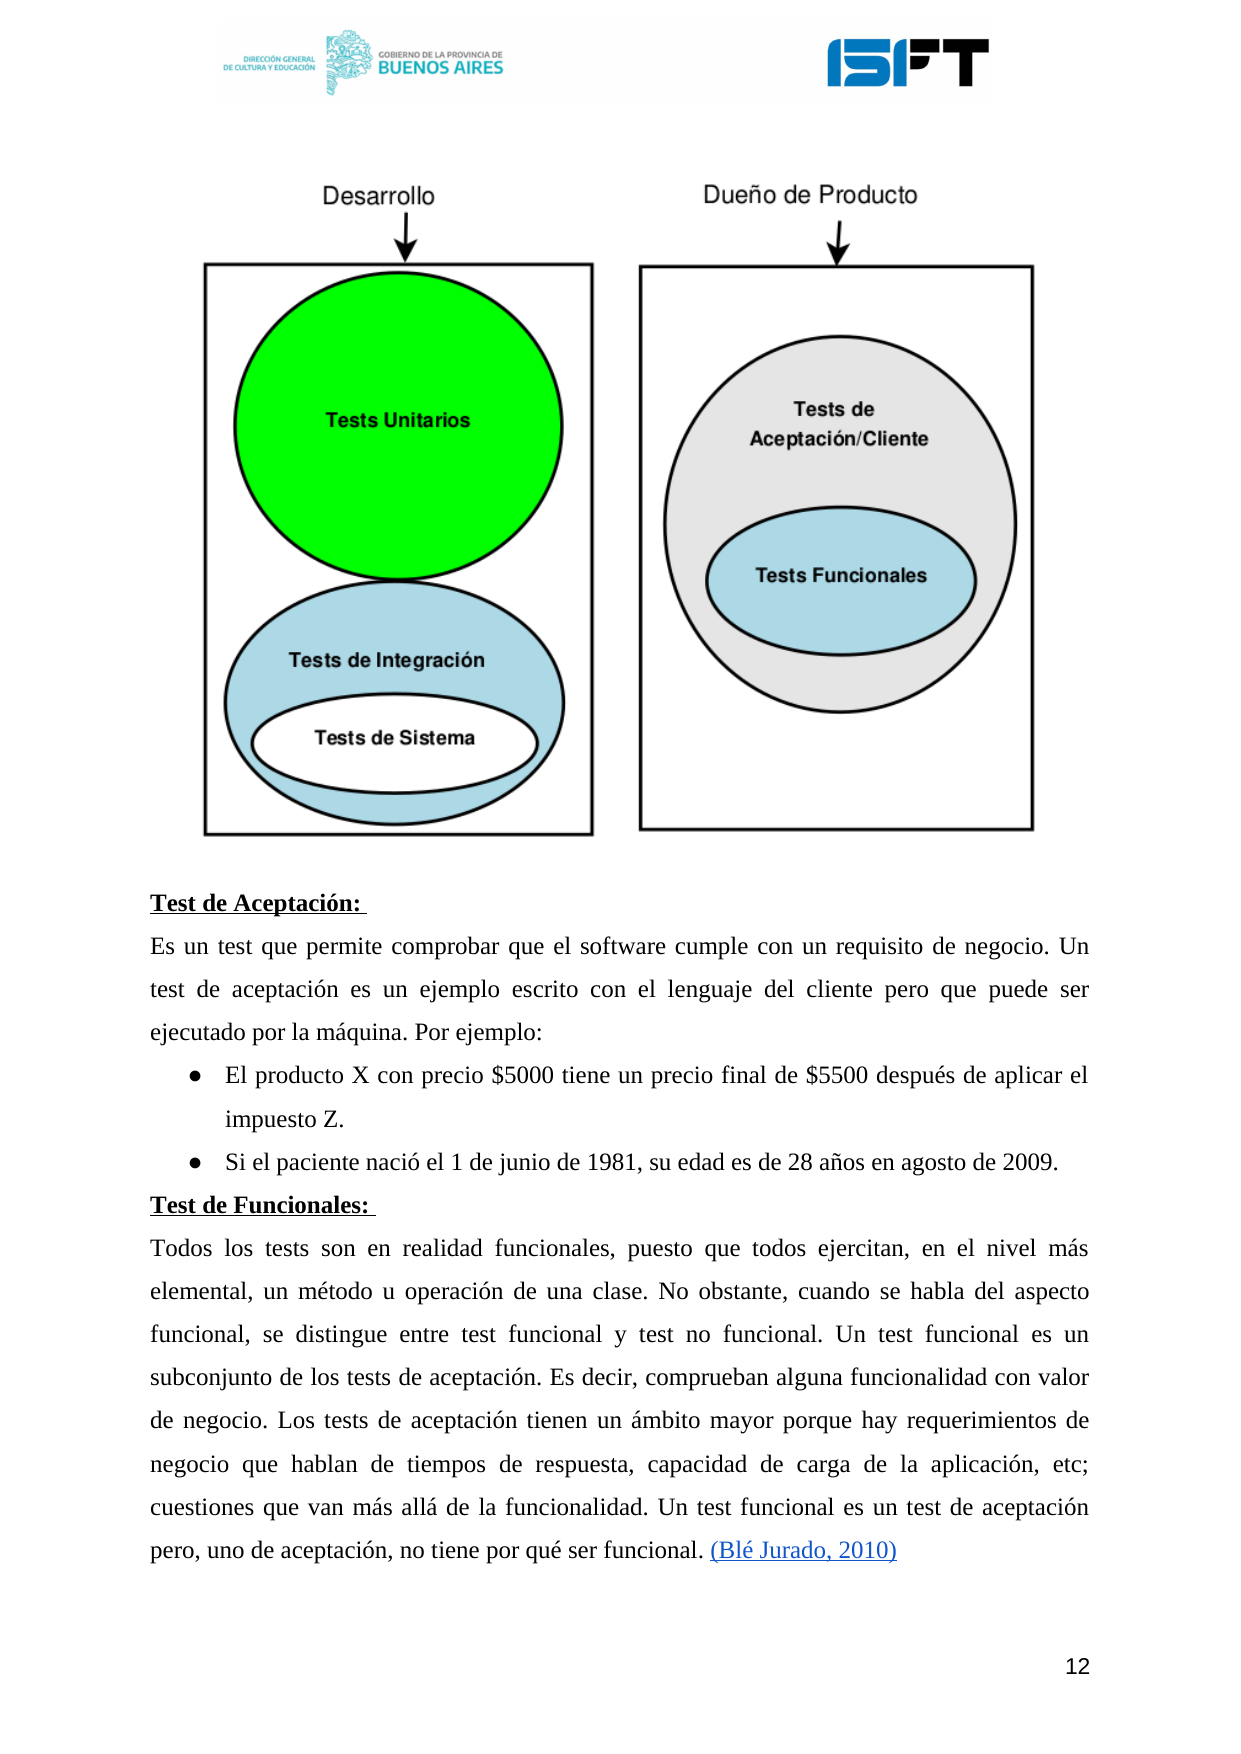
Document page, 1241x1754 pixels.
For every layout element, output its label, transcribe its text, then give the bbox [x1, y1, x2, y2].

text Todos los tests son en realidad funcionales, puesto que todos ejercitan, en el nivel más elemental, un método u operación de una clase. No obstante, cuando se habla del aspecto funcional, se distingue entre test funcional y test no funcional. Un test funcional es un subconjunto de los tests de aceptación. Es decir, comprueban alguna funcionalidad con valor de negocio. Los tests de aceptación tienen un ámbito mayor porque hay requerimientos de negocio que hablan de tiempos de respuesta, capacidad de carga de la aplicación, etc; cuestiones que van más allá de la funcionalidad. Un test funcional es un test de aceptación pero, uno de aceptación, no tiene por qué ser funcional. (Blé Jurado, 2010) [150, 1233, 1090, 1564]
picture [150, 150, 1091, 875]
subtitle Test de Aceptación: [150, 888, 1090, 917]
text Es un test que permite comprobar que el software cumple con un requisito de negocio. Un test de aceptación es un ejemplo escrito con el lenguaje del cliente pero que puede ser ejecutado por la máquina. Por ejemplo: [150, 931, 1090, 1046]
list El producto X con precio $5000 tiene un precio final de $5500 después de aplicar el impuesto Z. [187, 1061, 1090, 1132]
picture [218, 18, 994, 106]
list Si el paciente nació el 1 de junio de 1981, su edad es de 28 años en agosto de 2009. [187, 1147, 1090, 1176]
subtitle Test de Funcionales: [150, 1190, 1090, 1219]
